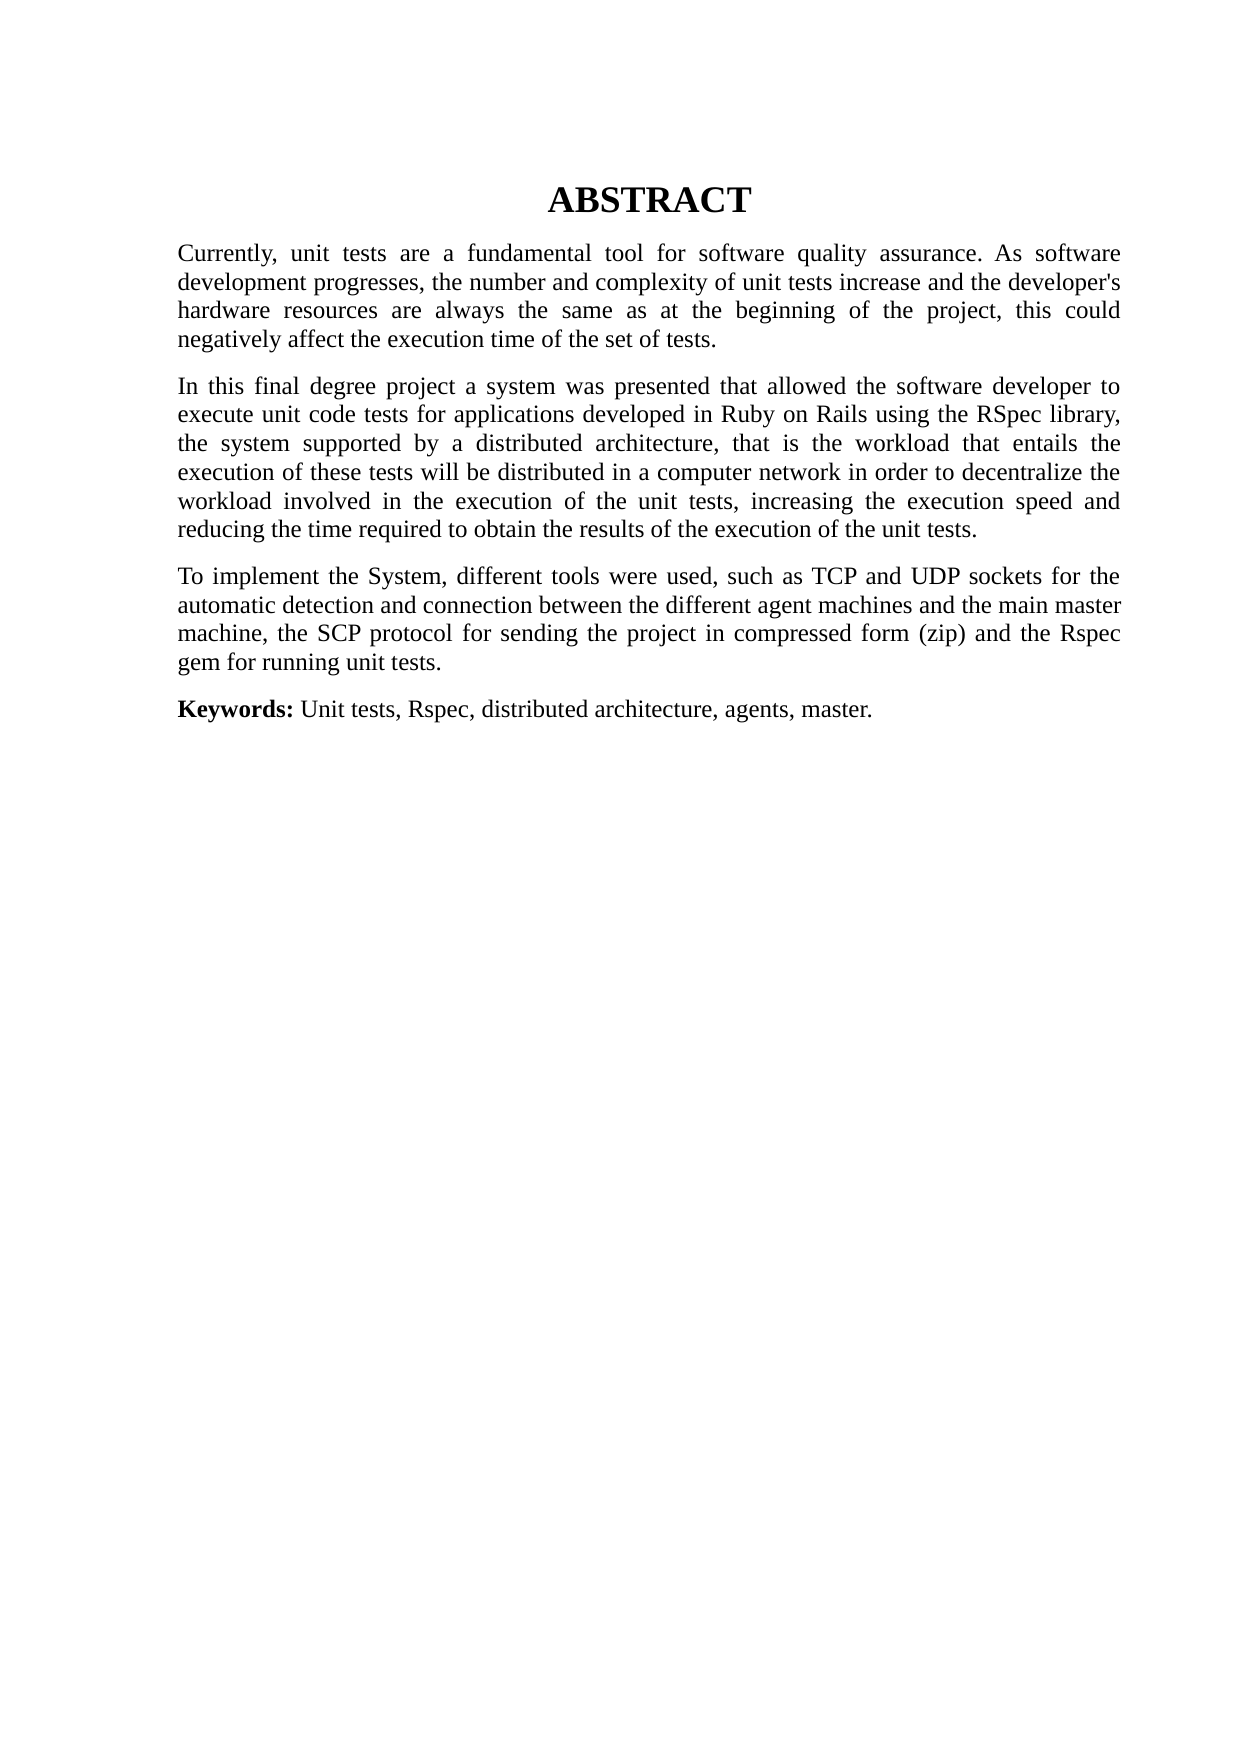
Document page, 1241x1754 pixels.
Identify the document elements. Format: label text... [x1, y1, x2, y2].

text Abstract [177, 177, 1122, 220]
text Currently, unit tests are a fundamental tool for software quality assurance. As software development progresses, the number and complexity of unit tests increase and the developer's hardware resources are always the same as at the beginning of the project, this could negatively affect the execution time of the set of tests. [177, 238, 1122, 353]
text In this final degree project a system was presented that allowed the software developer to execute unit code tests for applications developed in Ruby on Rails using the RSpec library, the system supported by a distributed architecture, that is the workload that entails the execution of these tests will be distributed in a computer network in order to decentralize the workload involved in the execution of the unit tests, increasing the execution speed and reducing the time required to obtain the results of the execution of the unit tests. [177, 371, 1122, 543]
text Keywords: Unit tests, Rspec, distributed architecture, agents, master. [177, 694, 1122, 722]
text To implement the System, different tools were used, such as TCP and UDP sockets for the automatic detection and connection between the different agent machines and the main master machine, the SCP protocol for sending the project in compressed form (zip) and the Rspec gem for running unit tests. [177, 561, 1122, 676]
